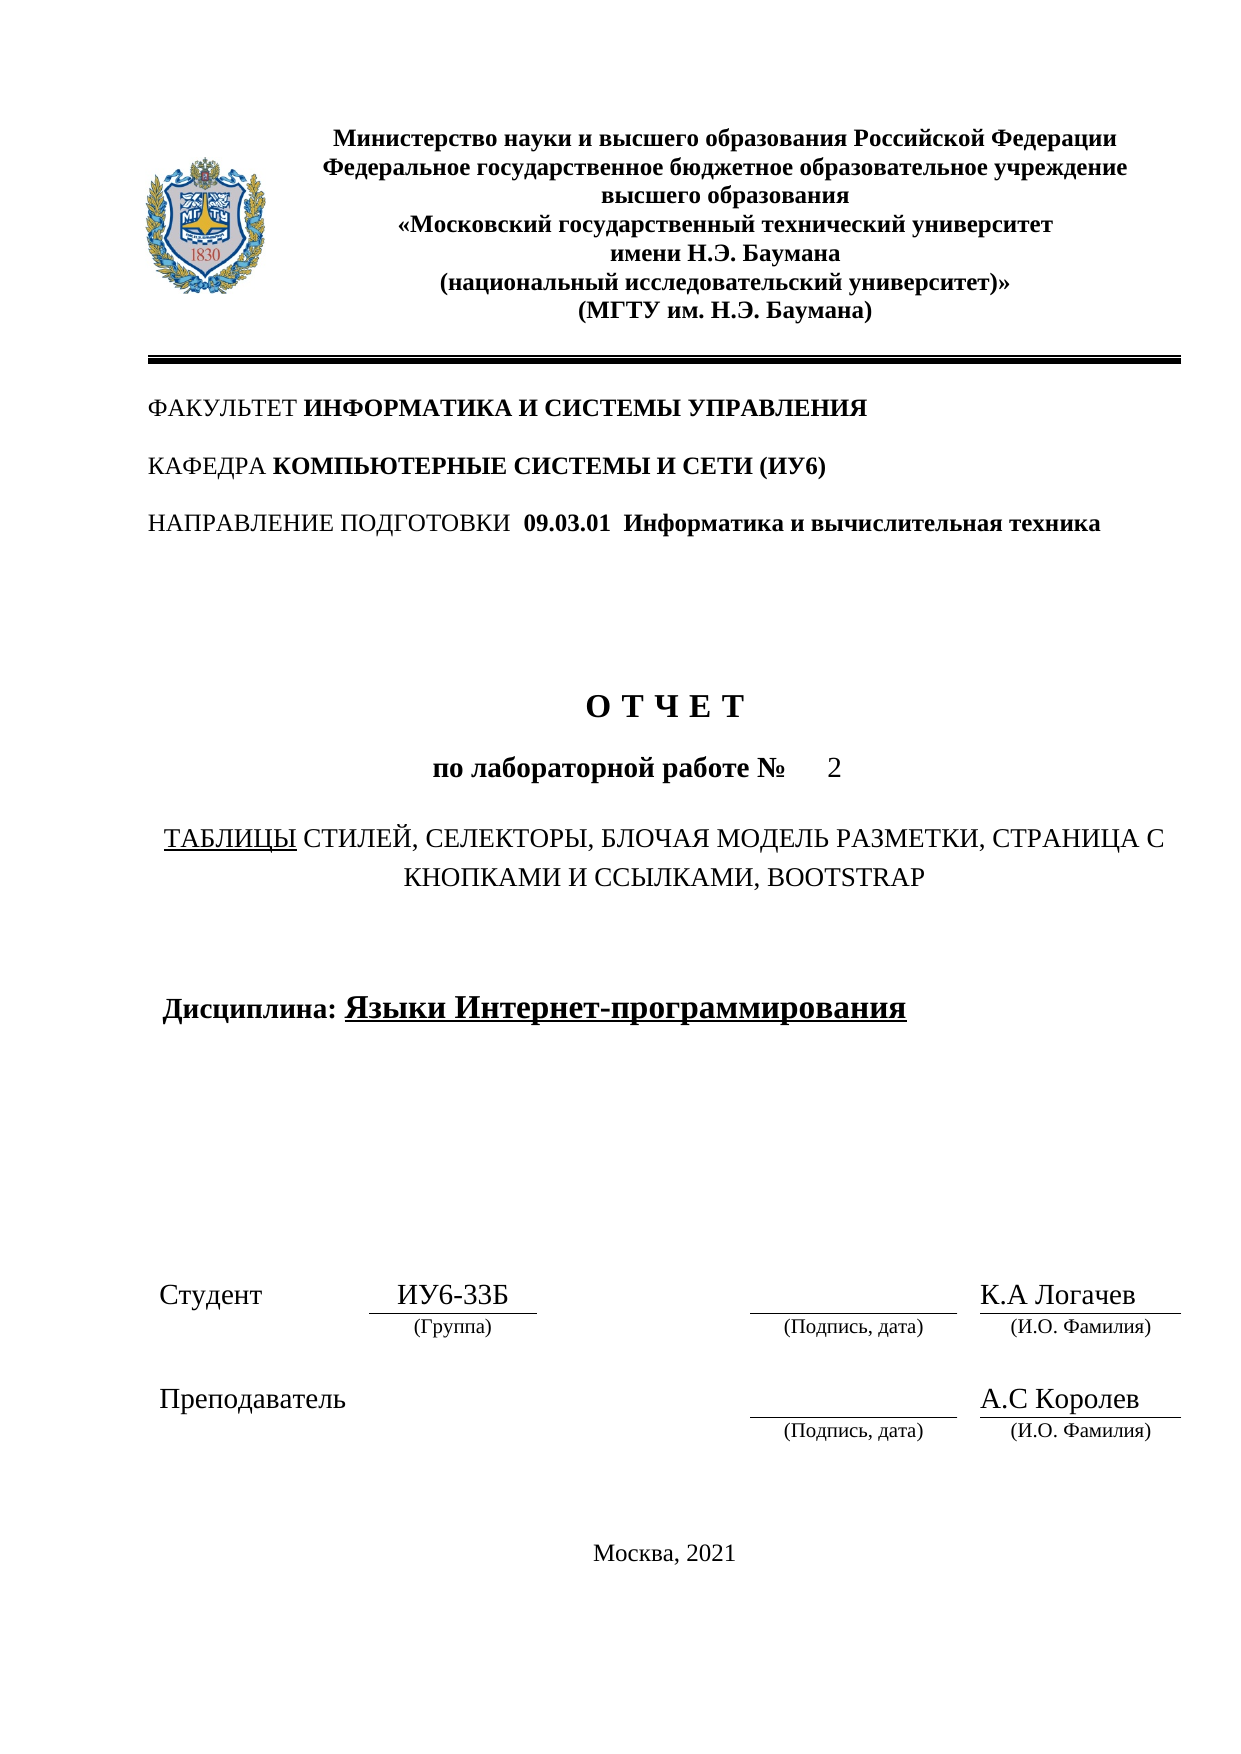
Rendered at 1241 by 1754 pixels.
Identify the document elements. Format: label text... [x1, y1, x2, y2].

table_header Министерство науки и высшего образования Российской Федерации Федеральное государственное бюджетное образовательное учреждение высшего образования «Московский государственный технический университет имени Н.Э. Баумана (национальный исследовательский университет)» (МГТУ им. Н.Э. Баумана) [284, 123, 1166, 324]
table_cell [148, 1419, 357, 1452]
table_cell Преподаватель [148, 1381, 357, 1418]
table_header [136, 123, 284, 324]
text Москва, 2021 [148, 1538, 1181, 1567]
table_cell [357, 1381, 548, 1418]
table_cell [357, 1419, 548, 1452]
picture [145, 157, 266, 294]
table_cell [969, 1348, 1193, 1381]
table_cell [548, 1419, 738, 1452]
table_cell (Подпись, дата) [738, 1314, 969, 1348]
table_cell (И.О. Фамилия) [969, 1419, 1193, 1452]
table_header 2 [797, 750, 871, 783]
subtitle Отчет [148, 687, 1181, 725]
table_cell (Подпись, дата) [738, 1419, 969, 1452]
table_header [548, 1277, 738, 1314]
text КАФЕДРА Компьютерные системы и сети (ИУ6) [148, 451, 1181, 479]
table_header [738, 1277, 969, 1314]
table_cell [738, 1348, 969, 1381]
table_cell [357, 1348, 548, 1381]
table_cell [548, 1348, 738, 1381]
table_cell А.С Королев [969, 1381, 1193, 1418]
table_cell [548, 1381, 738, 1418]
table_header Студент [148, 1277, 357, 1314]
table_cell [148, 1314, 357, 1348]
table_cell (Группа) [357, 1314, 548, 1348]
table_cell [148, 1348, 357, 1381]
table_header К.А Логачев [969, 1277, 1193, 1314]
table_cell [548, 1314, 738, 1348]
text Дисциплина: Языки Интернет-программирования [162, 987, 1181, 1025]
subtitle ТАБЛИЦЫ СТИЛЕЙ, СЕЛЕКТОРЫ, БЛОЧАЯ МОДЕЛЬ РАЗМЕТКИ, СТРАНИЦА С КНОПКАМИ И ССЫЛКАМИ, BOOTSTRAP [148, 822, 1181, 892]
table_cell (И.О. Фамилия) [969, 1314, 1193, 1348]
text ФАКУЛЬТЕТ Информатика и системы управления [148, 393, 1181, 422]
table_cell [738, 1381, 969, 1418]
text НАПРАВЛЕНИЕ ПОДГОТОВКИ 09.03.01 Информатика и вычислительная техника [148, 508, 1181, 537]
table_header ИУ6-33Б [357, 1277, 548, 1314]
